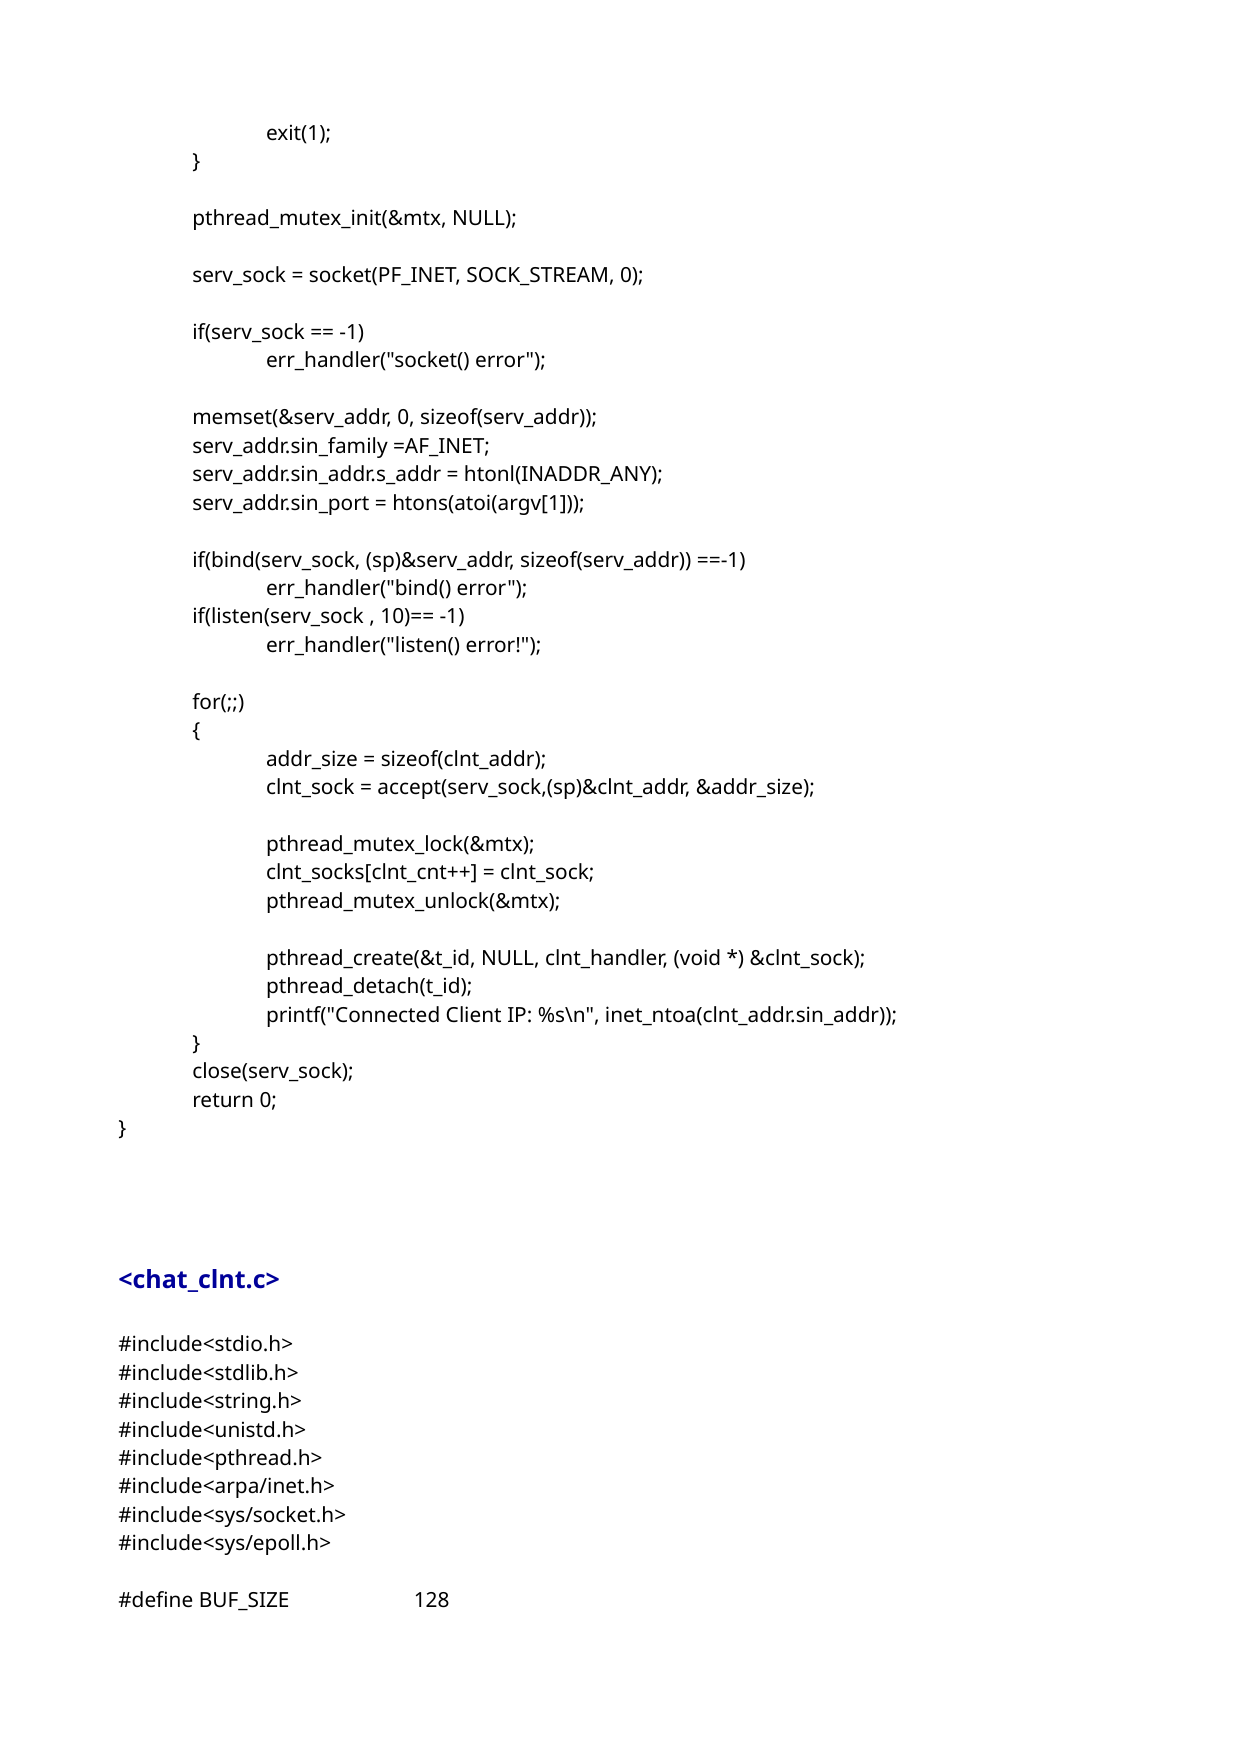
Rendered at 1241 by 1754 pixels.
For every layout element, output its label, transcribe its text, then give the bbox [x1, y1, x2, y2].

text serv_addr.sin_family =AF_INET; [118, 431, 1122, 459]
text serv_addr.sin_port = htons(atoi(argv[1])); [118, 488, 1122, 516]
text exit(1); [118, 118, 1122, 147]
text } [118, 1113, 1122, 1142]
text if(serv_sock == -1) [118, 317, 1122, 346]
text err_handler("listen() error!"); [118, 630, 1122, 658]
text { [118, 715, 1122, 744]
text for(;;) [118, 687, 1122, 715]
text serv_addr.sin_addr.s_addr = htonl(INADDR_ANY); [118, 459, 1122, 488]
text err_handler("bind() error"); [118, 573, 1122, 602]
text err_handler("socket() error"); [118, 346, 1122, 374]
text if(bind(serv_sock, (sp)&serv_addr, sizeof(serv_addr)) ==-1) [118, 545, 1122, 573]
text #define BUF_SIZE 128 [118, 1585, 1122, 1614]
text #include<pthread.h> [118, 1443, 1122, 1472]
text pthread_mutex_lock(&mtx); [118, 829, 1122, 857]
text #include<stdio.h> [118, 1329, 1122, 1358]
text if(listen(serv_sock , 10)== -1) [118, 602, 1122, 630]
text serv_sock = socket(PF_INET, SOCK_STREAM, 0); [118, 260, 1122, 289]
text pthread_detach(t_id); [118, 971, 1122, 1000]
text pthread_mutex_init(&mtx, NULL); [118, 203, 1122, 232]
text close(serv_sock); [118, 1057, 1122, 1085]
text pthread_mutex_unlock(&mtx); [118, 886, 1122, 914]
text #include<sys/socket.h> [118, 1500, 1122, 1528]
text } [118, 1028, 1122, 1057]
text #include<sys/epoll.h> [118, 1528, 1122, 1557]
text clnt_sock = accept(serv_sock,(sp)&clnt_addr, &addr_size); [118, 772, 1122, 801]
text #include<string.h> [118, 1386, 1122, 1415]
text #include<arpa/inet.h> [118, 1472, 1122, 1500]
text printf("Connected Client IP: %s\n", inet_ntoa(clnt_addr.sin_addr)); [118, 1000, 1122, 1028]
text #include<stdlib.h> [118, 1358, 1122, 1386]
text addr_size = sizeof(clnt_addr); [118, 744, 1122, 772]
text memset(&serv_addr, 0, sizeof(serv_addr)); [118, 402, 1122, 431]
text return 0; [118, 1085, 1122, 1113]
text clnt_socks[clnt_cnt++] = clnt_sock; [118, 857, 1122, 886]
text } [118, 147, 1122, 175]
text #include<unistd.h> [118, 1415, 1122, 1443]
text <chat_clnt.c> [118, 1261, 1122, 1295]
text pthread_create(&t_id, NULL, clnt_handler, (void *) &clnt_sock); [118, 943, 1122, 971]
